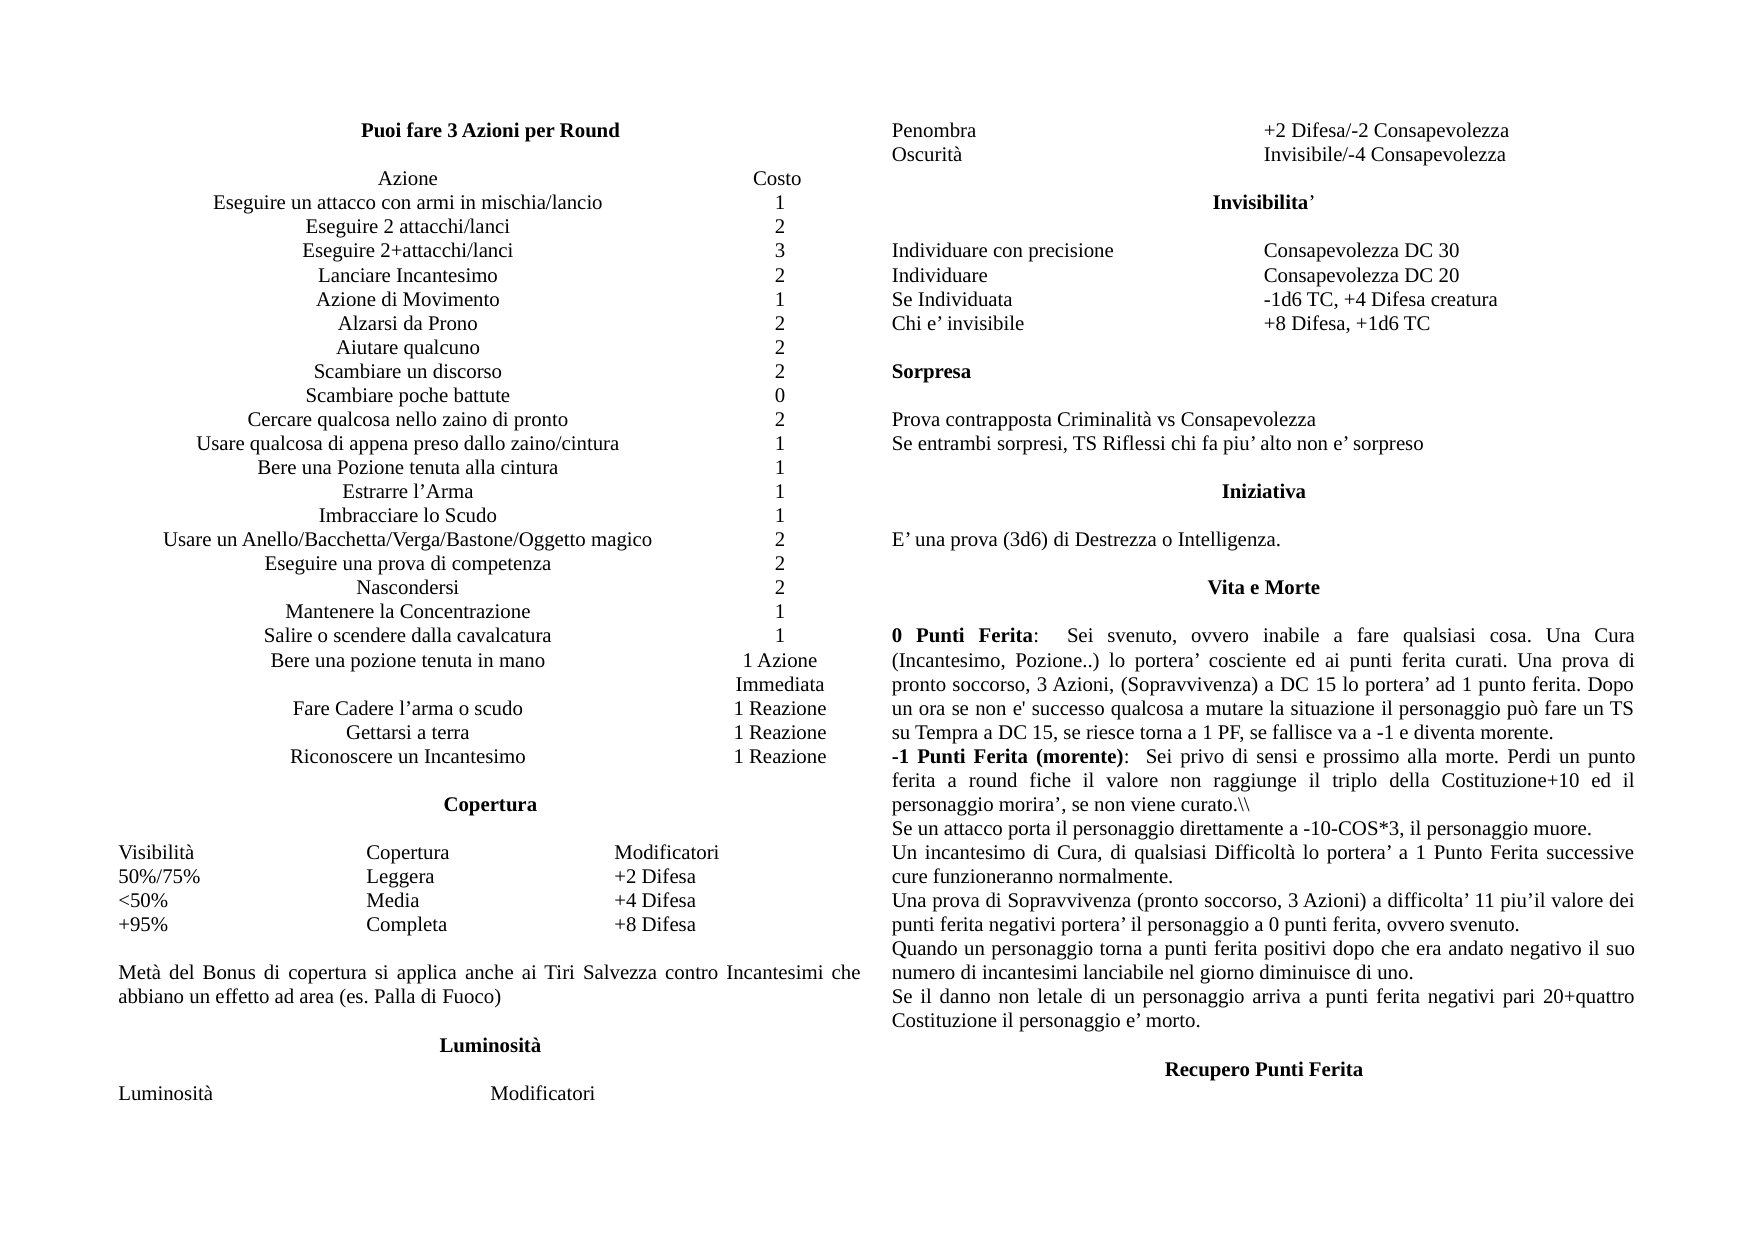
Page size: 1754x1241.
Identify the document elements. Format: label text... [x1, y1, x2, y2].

table_cell 2 [697, 407, 862, 431]
table_cell 2 [697, 527, 862, 551]
table_cell Bere una Pozione tenuta alla cintura [118, 455, 697, 479]
table_cell Eseguire un attacco con armi in mischia/lancio [118, 190, 697, 214]
text Invisibilita’ [892, 190, 1636, 214]
table_cell Scambiare poche battute [118, 383, 697, 407]
table_header Visibilità [118, 840, 366, 864]
table_cell Estrarre l’Arma [118, 479, 697, 503]
text Prova contrapposta Criminalità vs Consapevolezza [892, 407, 1636, 431]
table_cell +4 Difesa [614, 888, 862, 912]
table_cell Bere una pozione tenuta in mano [118, 648, 697, 696]
table_cell Azione di Movimento [118, 287, 697, 311]
table_cell Chi e’ invisibile [892, 311, 1264, 335]
table_cell 1 [697, 287, 862, 311]
text E’ una prova (3d6) di Destrezza o Intelligenza. [892, 527, 1636, 551]
table_cell Invisibile/-4 Consapevolezza [1264, 142, 1636, 166]
table_cell 2 [697, 359, 862, 383]
text Copertura [118, 792, 862, 816]
table_cell Mantenere la Concentrazione [118, 599, 697, 623]
table_cell 1 [697, 503, 862, 527]
text Iniziativa [892, 479, 1636, 503]
table_cell Lanciare Incantesimo [118, 263, 697, 287]
table_cell 1 Azione Immediata [697, 648, 862, 696]
table_cell Usare qualcosa di appena preso dallo zaino/cintura [118, 431, 697, 455]
table_header Luminosità [118, 1081, 490, 1105]
text Se un attacco porta il personaggio direttamente a -10-COS*3, il personaggio muore. [892, 816, 1636, 840]
table_cell 0 [697, 383, 862, 407]
table_header Modificatori [490, 1081, 862, 1105]
table_cell +8 Difesa, +1d6 TC [1264, 311, 1636, 335]
table_cell +2 Difesa/-2 Consapevolezza [1264, 118, 1636, 142]
text Luminosità [118, 1032, 862, 1057]
table_cell Scambiare un discorso [118, 359, 697, 383]
text Vita e Morte [892, 575, 1636, 599]
table_cell Fare Cadere l’arma o scudo [118, 696, 697, 720]
text Se il danno non letale di un personaggio arriva a punti ferita negativi pari 20+quattro Costituzione il personaggio e’ morto. [892, 984, 1636, 1032]
table_header Modificatori [614, 840, 862, 864]
table_cell 1 [697, 190, 862, 214]
text Se entrambi sorpresi, TS Riflessi chi fa piu’ alto non e’ sorpreso [892, 431, 1636, 455]
text Un incantesimo di Cura, di qualsiasi Difficoltà lo portera’ a 1 Punto Ferita successive cure funzioneranno normalmente. [892, 840, 1636, 888]
table_header Costo [697, 166, 862, 190]
table_cell Se Individuata [892, 287, 1264, 311]
text Una prova di Sopravvivenza (pronto soccorso, 3 Azioni) a difficolta’ 11 piu’il valore dei punti ferita negativi portera’ il personaggio a 0 punti ferita, ovvero svenuto. [892, 888, 1636, 936]
table_cell Eseguire 2 attacchi/lanci [118, 214, 697, 238]
table_header Consapevolezza DC 30 [1264, 239, 1636, 262]
table_cell 2 [697, 263, 862, 287]
table_cell Oscurità [892, 142, 1264, 166]
table_cell +95% [118, 912, 366, 936]
table_cell -1d6 TC, +4 Difesa creatura [1264, 287, 1636, 311]
table_cell 1 [697, 455, 862, 479]
table_cell 1 Reazione [697, 720, 862, 744]
table_cell Salire o scendere dalla cavalcatura [118, 624, 697, 647]
table_cell Leggera [366, 864, 614, 888]
table_cell Penombra [892, 118, 1264, 142]
table_cell 3 [697, 239, 862, 262]
table_header Individuare con precisione [892, 239, 1264, 262]
table_cell 50%/75% [118, 864, 366, 888]
table_cell 1 [697, 599, 862, 623]
text Sorpresa [892, 359, 1636, 383]
table_cell Eseguire una prova di competenza [118, 551, 697, 575]
table_cell <50% [118, 888, 366, 912]
text Quando un personaggio torna a punti ferita positivi dopo che era andato negativo il suo numero di incantesimi lanciabile nel giorno diminuisce di uno. [892, 936, 1636, 984]
table_cell Individuare [892, 263, 1264, 287]
table_cell Completa [366, 912, 614, 936]
table_cell Gettarsi a terra [118, 720, 697, 744]
table_cell Nascondersi [118, 575, 697, 599]
table_cell 1 Reazione [697, 744, 862, 768]
text Metà del Bonus di copertura si applica anche ai Tiri Salvezza contro Incantesimi che abbiano un effetto ad area (es. Palla di Fuoco) [118, 960, 862, 1008]
table_cell +8 Difesa [614, 912, 862, 936]
table_cell 2 [697, 335, 862, 359]
table_cell 1 [697, 431, 862, 455]
table_cell Eseguire 2+attacchi/lanci [118, 239, 697, 262]
text 0 Punti Ferita: Sei svenuto, ovvero inabile a fare qualsiasi cosa. Una Cura (Incantesimo, Pozione..) lo portera’ cosciente ed ai punti ferita curati. Una prova di pronto soccorso, 3 Azioni, (Sopravvivenza) a DC 15 lo portera’ ad 1 punto ferita. Dopo un ora se non e' successo qualcosa a mutare la situazione il personaggio può fare un TS su Tempra a DC 15, se riesce torna a 1 PF, se fallisce va a -1 e diventa morente. [892, 623, 1636, 744]
table_cell Cercare qualcosa nello zaino di pronto [118, 407, 697, 431]
table_cell Aiutare qualcuno [118, 335, 697, 359]
table_cell 1 [697, 479, 862, 503]
table_cell 1 [697, 624, 862, 647]
text Puoi fare 3 Azioni per Round [118, 118, 862, 142]
table_cell Alzarsi da Prono [118, 311, 697, 335]
table_cell 2 [697, 311, 862, 335]
text -1 Punti Ferita (morente): Sei privo di sensi e prossimo alla morte. Perdi un punto ferita a round fiche il valore non raggiunge il triplo della Costituzione+10 ed il personaggio morira’, se non viene curato.\\ [892, 744, 1636, 816]
table_cell +2 Difesa [614, 864, 862, 888]
table_cell 2 [697, 214, 862, 238]
table_header Copertura [366, 840, 614, 864]
table_cell Usare un Anello/Bacchetta/Verga/Bastone/Oggetto magico [118, 527, 697, 551]
table_cell Consapevolezza DC 20 [1264, 263, 1636, 287]
table_cell Media [366, 888, 614, 912]
table_header Azione [118, 166, 697, 190]
table_cell Imbracciare lo Scudo [118, 503, 697, 527]
table_cell 2 [697, 551, 862, 575]
table_cell 1 Reazione [697, 696, 862, 720]
text Recupero Punti Ferita [892, 1057, 1636, 1081]
table_cell Riconoscere un Incantesimo [118, 744, 697, 768]
table_cell 2 [697, 575, 862, 599]
